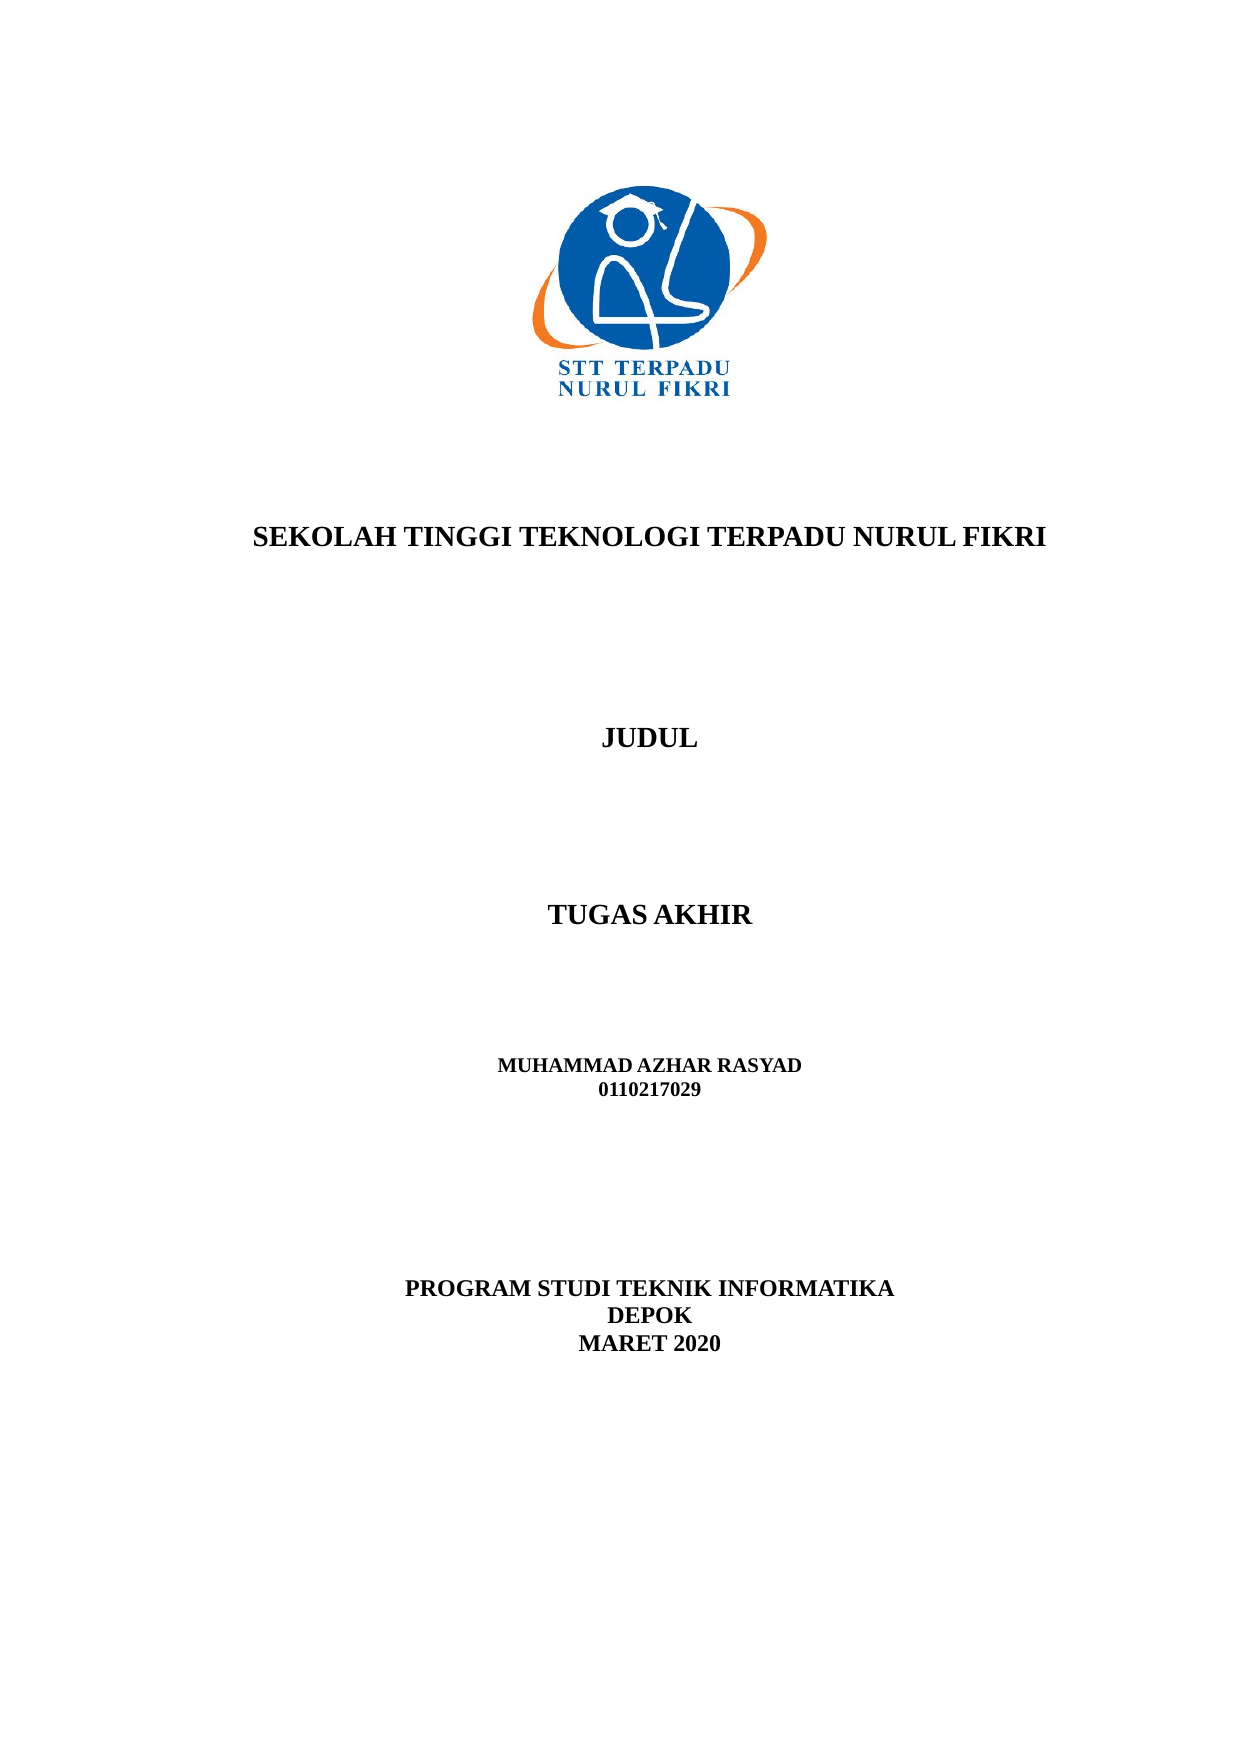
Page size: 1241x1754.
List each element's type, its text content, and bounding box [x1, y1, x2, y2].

text MARET 2020 [236, 1329, 1063, 1356]
text SEKOLAH TINGGI TEKNOLOGI TERPADU NURUL FIKRI [236, 519, 1063, 552]
text DEPOK [236, 1301, 1063, 1329]
text PROGRAM STUDI TEKNIK INFORMATIKA [236, 1274, 1063, 1301]
text JUDUL [236, 720, 1063, 753]
picture [531, 177, 769, 404]
text TUGAS AKHIR [236, 897, 1063, 931]
text MUHAMMAD AZHAR RASYAD [236, 1053, 1063, 1077]
text 0110217029 [236, 1077, 1063, 1101]
